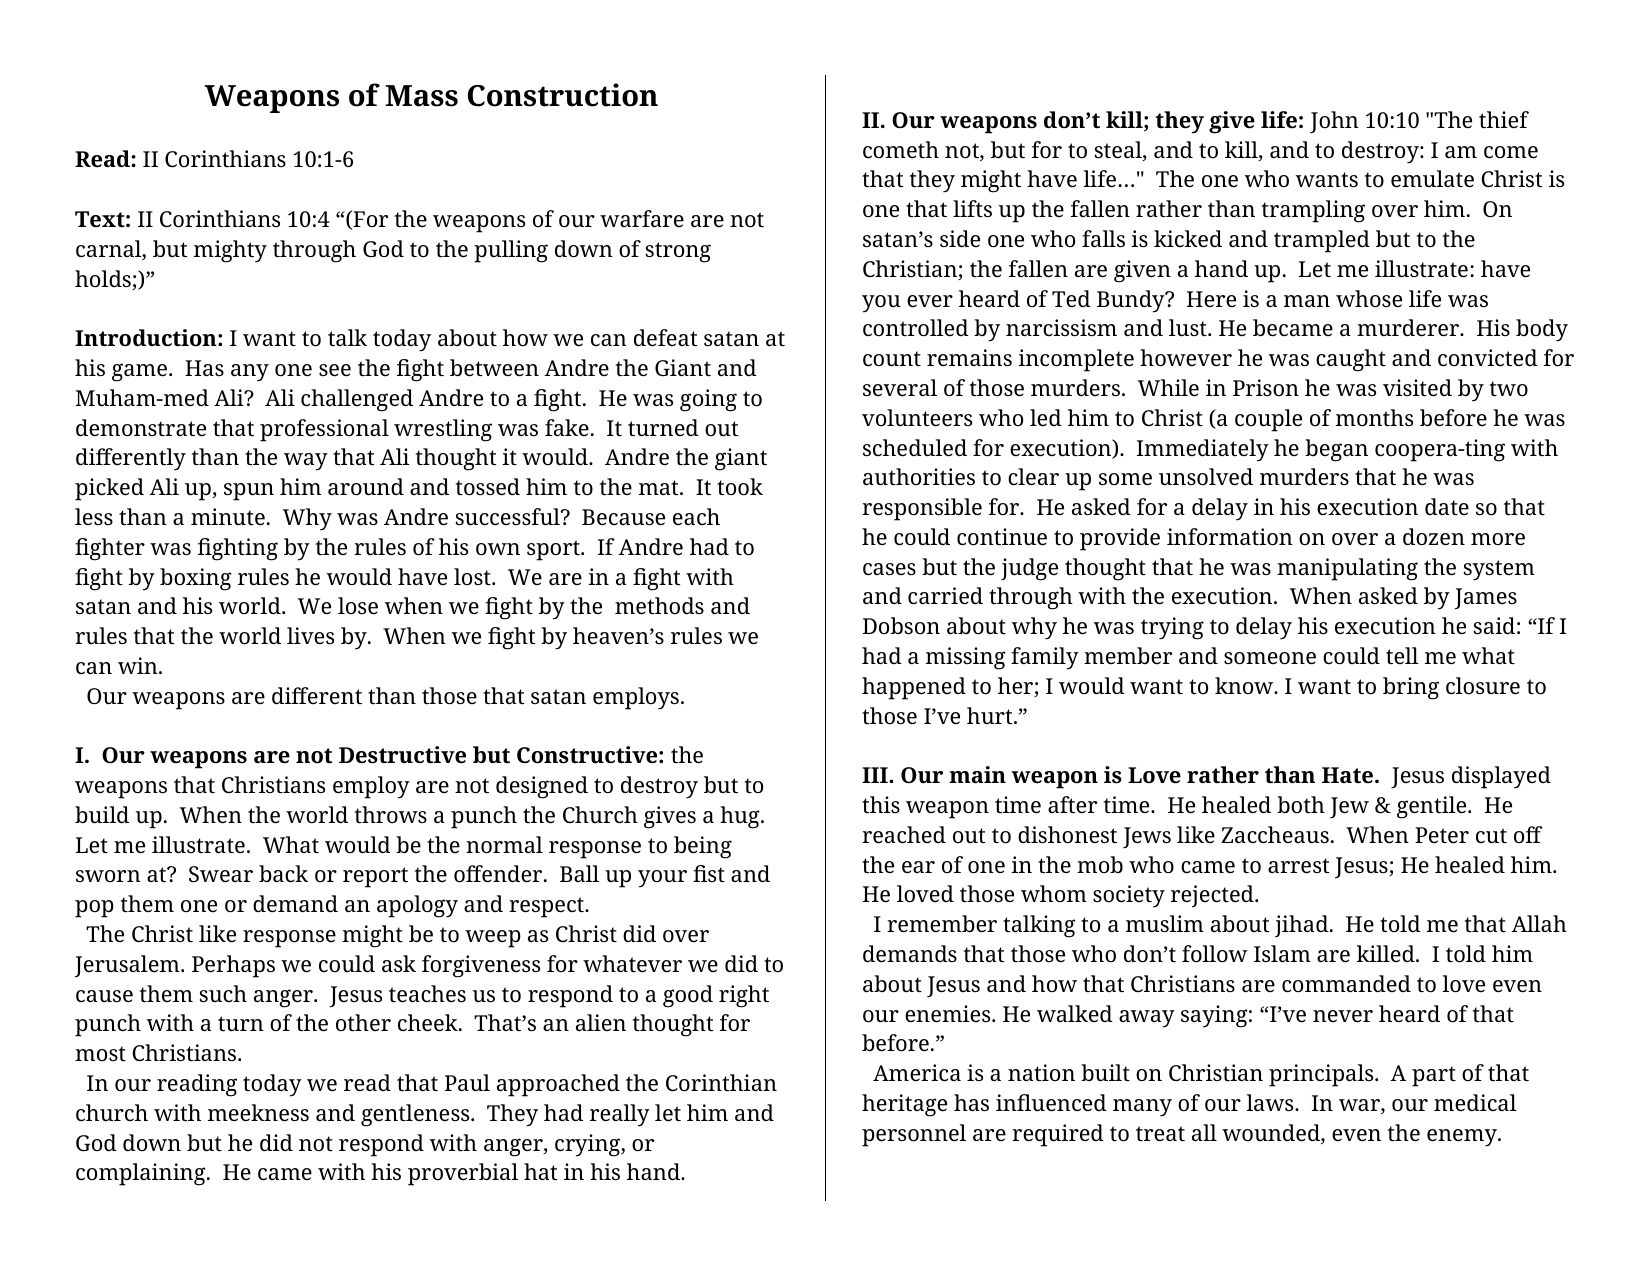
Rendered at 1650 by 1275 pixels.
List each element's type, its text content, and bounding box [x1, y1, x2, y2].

text I remember talking to a muslim about jihad. He told me that Allah demands that those who don’t follow Islam are killed. I told him about Jesus and how that Christians are commanded to love even our enemies. He walked away saying: “I’ve never heard of that before.” [862, 909, 1575, 1058]
text The Christ like response might be to weep as Christ did over Jerusalem. Perhaps we could ask forgiveness for whatever we did to cause them such anger. Jesus teaches us to respond to a good right punch with a turn of the other cheek. That’s an alien thought for most Christians. [75, 919, 788, 1068]
text In our reading today we read that Paul approached the Corinthian church with meekness and gentleness. They had really let him and God down but he did not respond with anger, crying, or complaining. He came with his proverbial hat in his hand. [75, 1068, 788, 1187]
text I. Our weapons are not Destructive but Constructive: the weapons that Christians employ are not designed to destroy but to build up. When the world throws a punch the Church gives a hug. Let me illustrate. What would be the normal response to being sworn at? Swear back or report the offender. Ball up your fist and pop them one or demand an apology and respect. [75, 740, 788, 919]
text II. Our weapons don’t kill; they give life: John 10:10 "The thief cometh not, but for to steal, and to kill, and to destroy: I am come that they might have life…" The one who wants to emulate Christ is one that lifts up the fallen rather than trampling over him. On satan’s side one who falls is kicked and trampled but to the Christian; the fallen are given a hand up. Let me illustrate: have you ever heard of Ted Bundy? Here is a man whose life was controlled by narcissism and lust. He became a murderer. His body count remains incomplete however he was caught and convicted for several of those murders. While in Prison he was visited by two volunteers who led him to Christ (a couple of months before he was scheduled for execution). Immediately he began coopera-ting with authorities to clear up some unsolved murders that he was responsible for. He asked for a delay in his execution date so that he could continue to provide information on over a dozen more cases but the judge thought that he was manipulating the system and carried through with the execution. When asked by James Dobson about why he was trying to delay his execution he said: “If I had a missing family member and someone could tell me what happened to her; I would want to know. I want to bring closure to those I’ve hurt.” [862, 105, 1575, 730]
text Introduction: I want to talk today about how we can defeat satan at his game. Has any one see the fight between Andre the Giant and Muham-med Ali? Ali challenged Andre to a fight. He was going to demonstrate that professional wrestling was fake. It turned out differently than the way that Ali thought it would. Andre the giant picked Ali up, spun him around and tossed him to the mat. It took less than a minute. Why was Andre successful? Because each fighter was fighting by the rules of his own sport. If Andre had to fight by boxing rules he would have lost. We are in a fight with satan and his world. We lose when we fight by the methods and rules that the world lives by. When we fight by heaven’s rules we can win. [75, 323, 788, 681]
text Text: II Corinthians 10:4 “(For the weapons of our warfare are not carnal, but mighty through God to the pulling down of strong holds;)” [75, 204, 788, 293]
text Our weapons are different than those that satan employs. [75, 681, 788, 711]
text America is a nation built on Christian principals. A part of that heritage has influenced many of our laws. In war, our medical personnel are required to treat all wounded, even the enemy. [862, 1058, 1575, 1147]
title Weapons of Mass Construction [75, 75, 788, 115]
text III. Our main weapon is Love rather than Hate. Jesus displayed this weapon time after time. He healed both Jew & gentile. He reached out to dishonest Jews like Zaccheaus. When Peter cut off the ear of one in the mob who came to arrest Jesus; He healed him. He loved those whom society rejected. [862, 760, 1575, 909]
text Read: II Corinthians 10:1-6 [75, 144, 788, 174]
